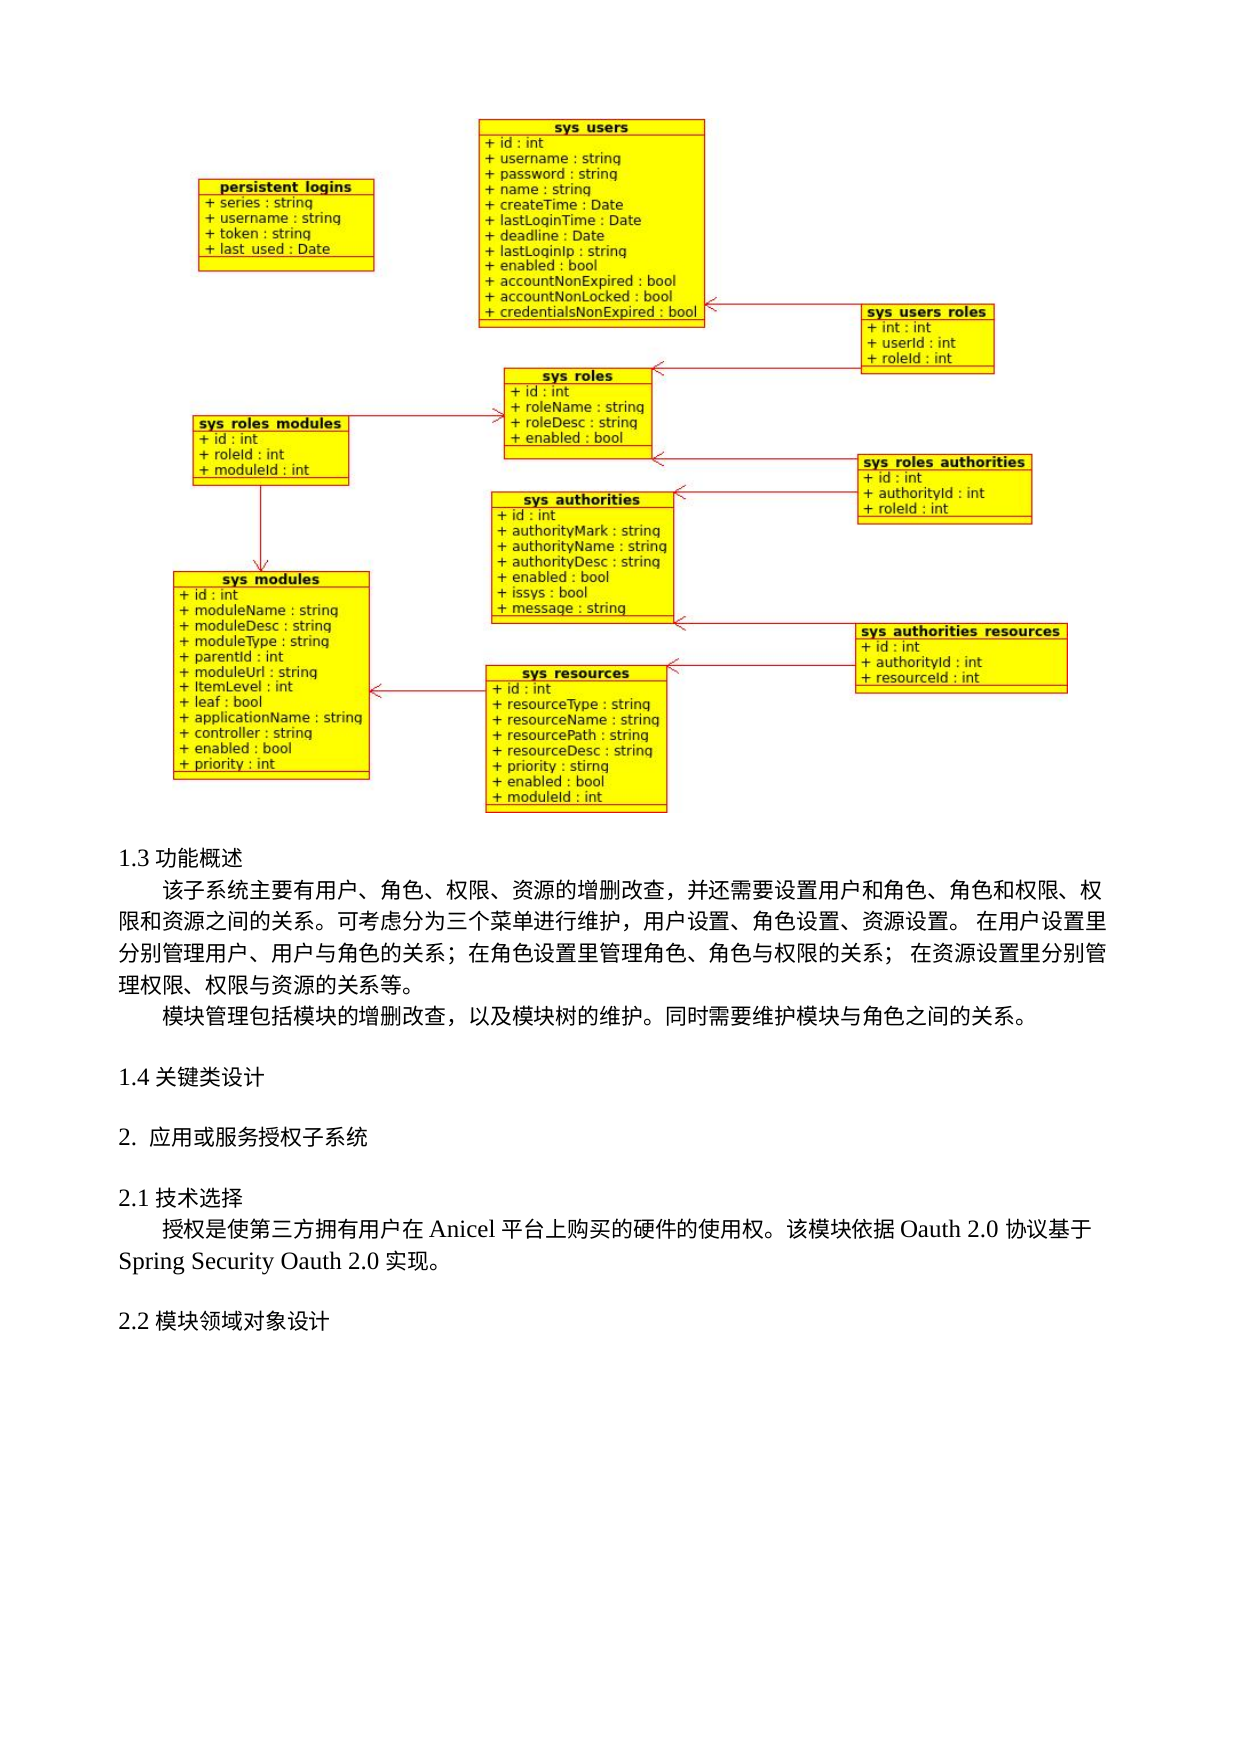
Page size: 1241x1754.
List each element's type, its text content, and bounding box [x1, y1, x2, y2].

text 授权是使第三方拥有用户在Anicel 平台上购买的硬件的使用权。该模块依据Oauth 2.0 协议基于 Spring Security Oauth 2.0 实现。 [118, 1212, 1122, 1276]
text 1.3 功能概述 [118, 841, 1122, 873]
text 该子系统主要有用户、角色、权限、资源的增删改查，并还需要设置用户和角色、角色和权限、权限和资源之间的关系。可考虑分为三个菜单进行维护，用户设置、角色设置、资源设置。 在用户设置里分别管理用户、用户与角色的关系；在角色设置里管理角色、角色与权限的关系； 在资源设置里分别管理权限、权限与资源的关系等。 [118, 873, 1122, 999]
picture [172, 118, 1068, 813]
text 2. 应用或服务授权子系统 [118, 1120, 1122, 1152]
text 模块管理包括模块的增删改查，以及模块树的维护。同时需要维护模块与角色之间的关系。 [118, 999, 1122, 1031]
text 2.1 技术选择 [118, 1181, 1122, 1212]
text 1.4 关键类设计 [118, 1060, 1122, 1091]
text 2.2 模块领域对象设计 [118, 1304, 1122, 1336]
